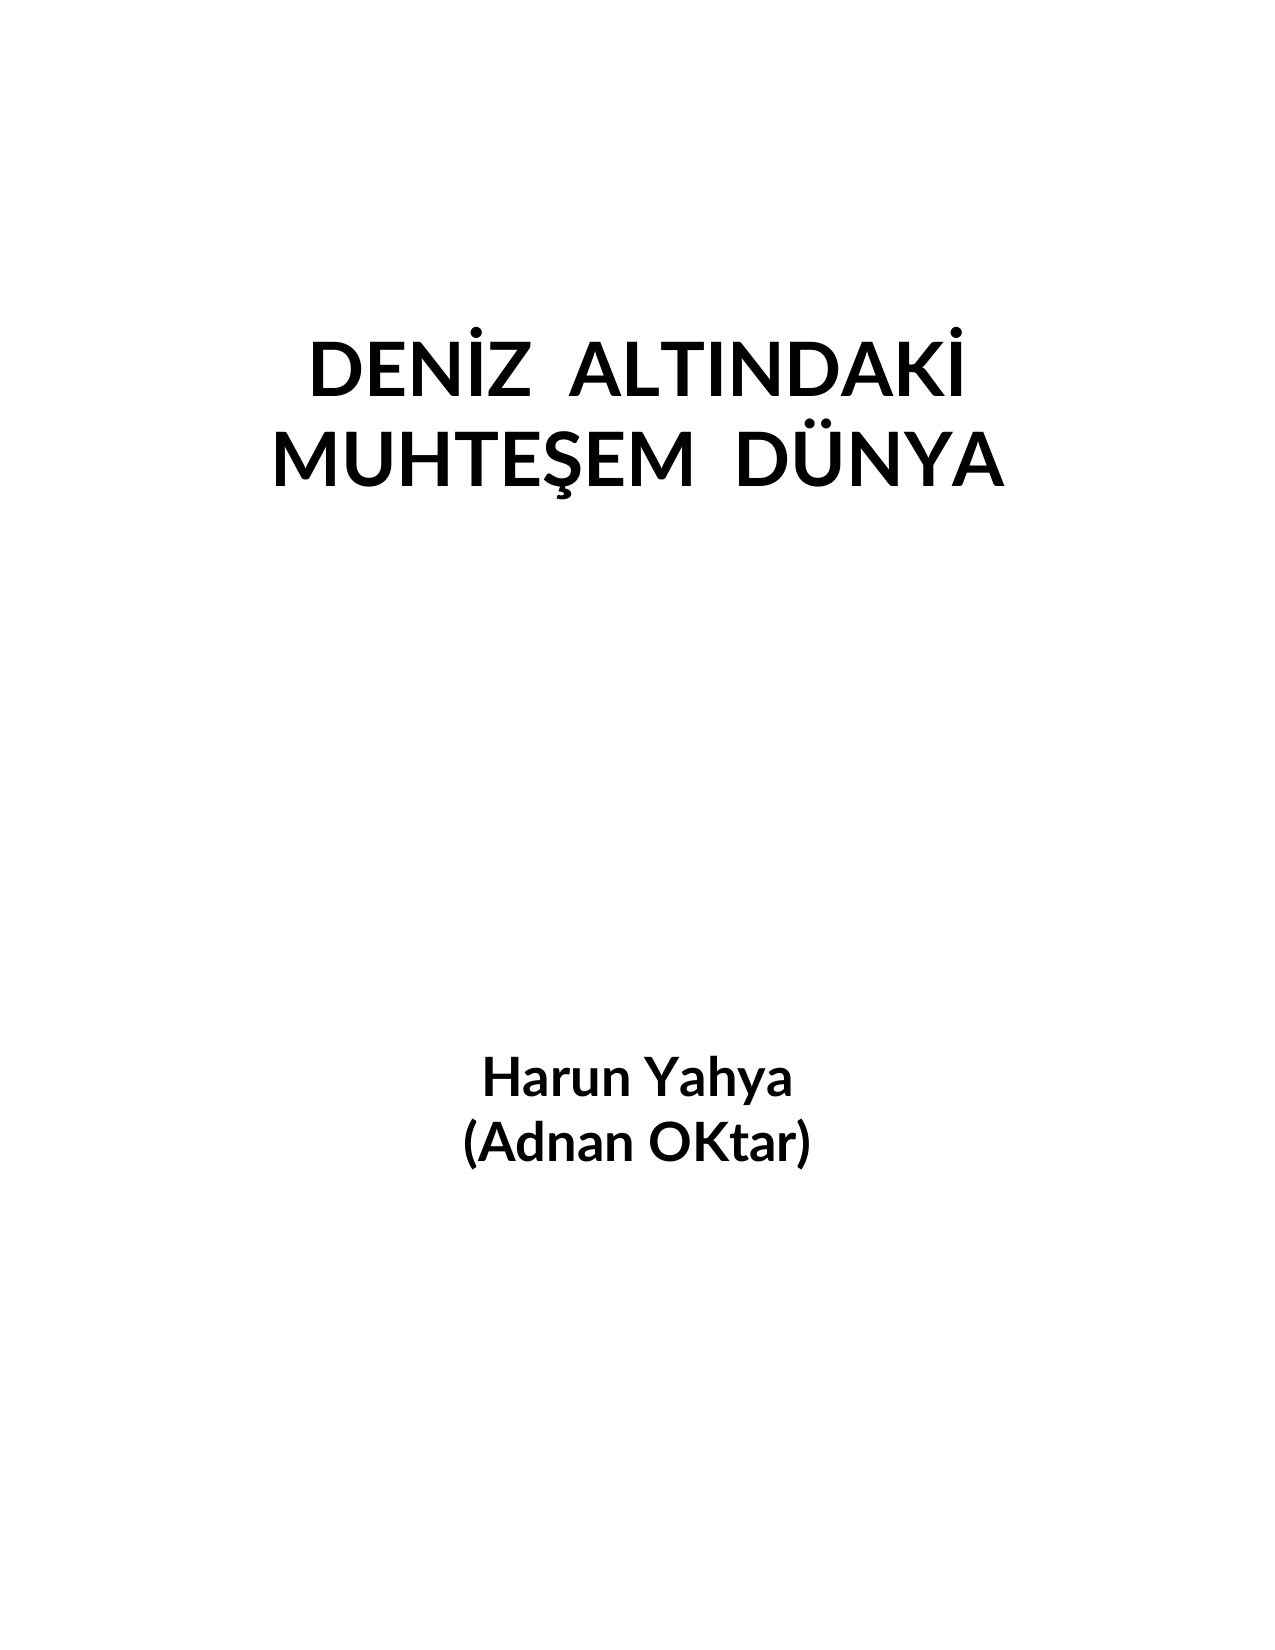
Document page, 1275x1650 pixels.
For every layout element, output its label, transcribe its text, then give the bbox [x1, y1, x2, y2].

subtitle MUHTEŞEM DÜNYA [75, 412, 1200, 502]
text (Adnan OKtar) [75, 1107, 1200, 1172]
subtitle DENİZ ALTINDAKİ [75, 322, 1200, 412]
text Harun Yahya [75, 1042, 1200, 1107]
